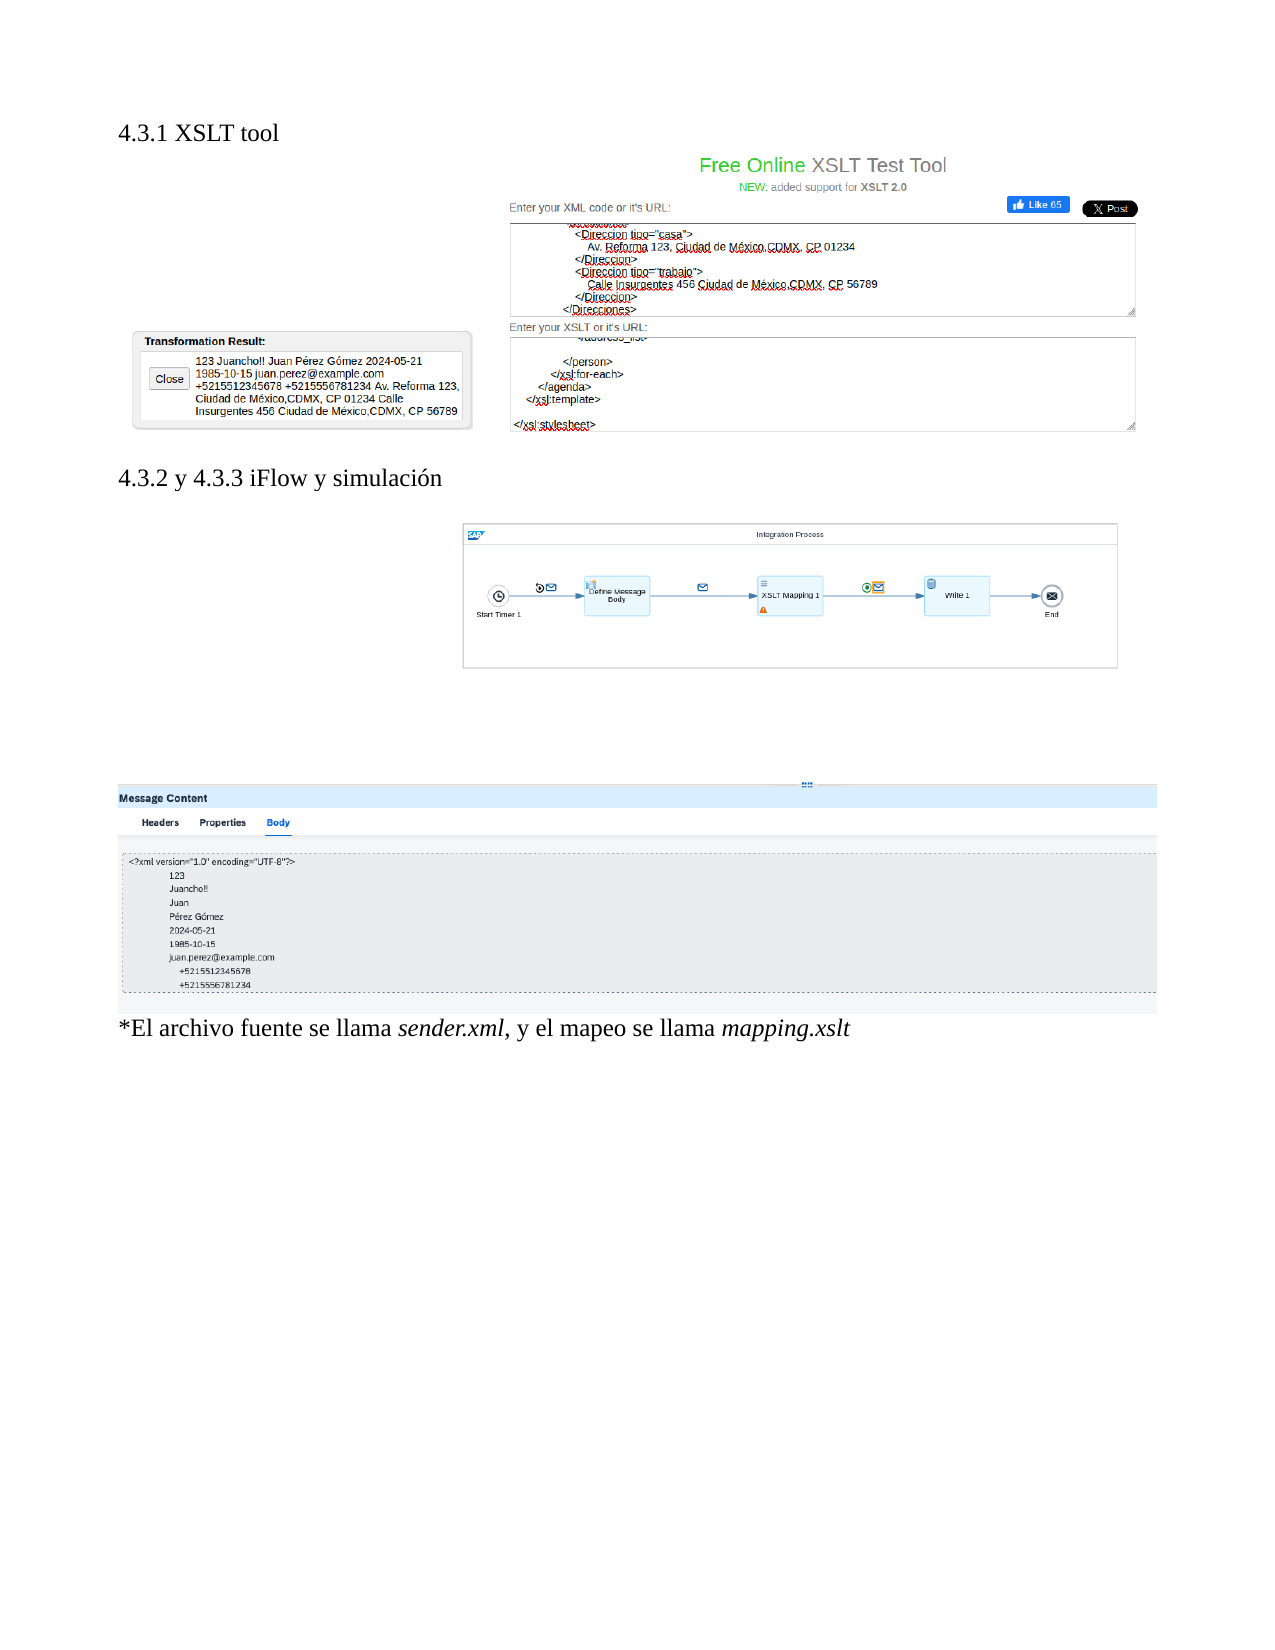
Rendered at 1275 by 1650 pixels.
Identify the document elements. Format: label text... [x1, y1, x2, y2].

picture [118, 146, 1157, 435]
text 4.3.1 XSLT tool [118, 118, 1157, 146]
text *El archivo fuente se llama sender.xml, y el mapeo se llama mapping.xslt [118, 1014, 1157, 1042]
picture [118, 491, 1157, 1014]
text 4.3.2 y 4.3.3 iFlow y simulación [118, 463, 1157, 491]
